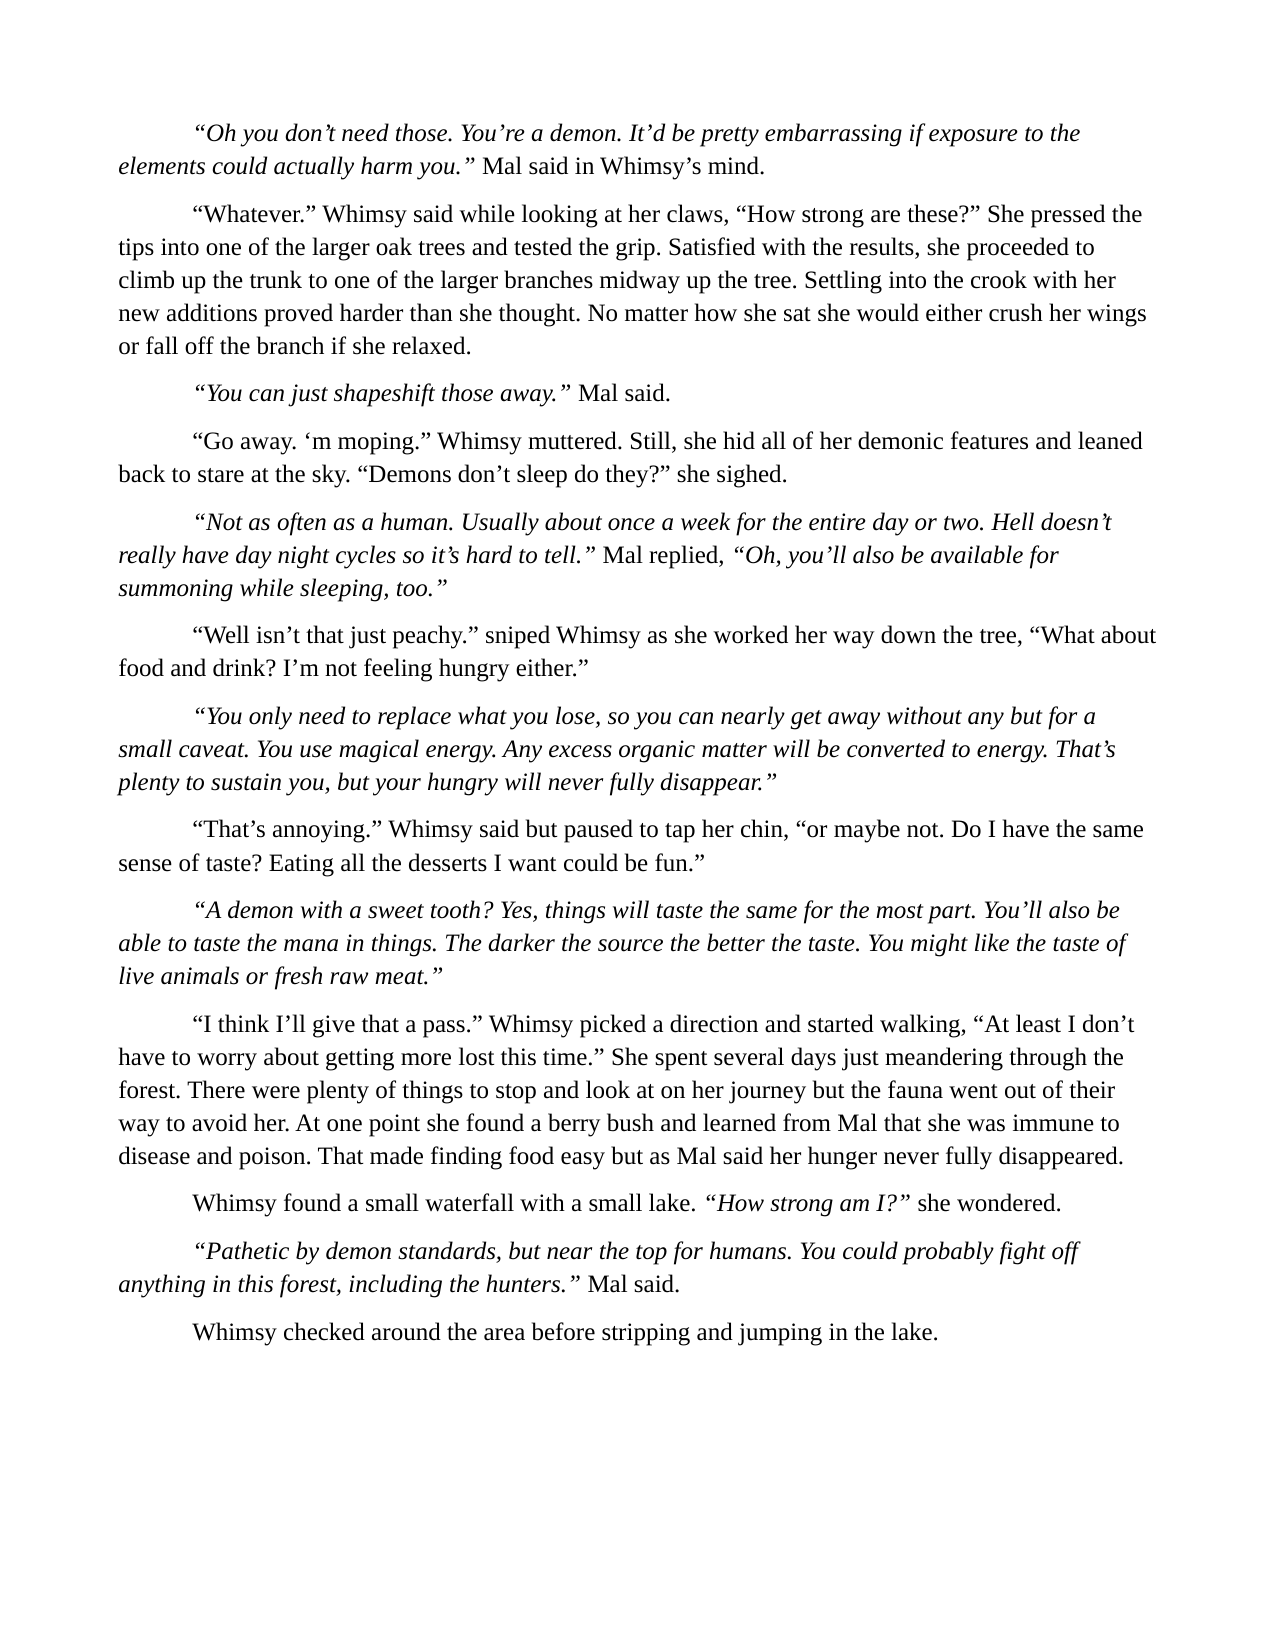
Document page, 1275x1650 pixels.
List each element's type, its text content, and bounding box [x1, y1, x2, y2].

text “Not as often as a human. Usually about once a week for the entire day or two. Hell doesn’t really have day night cycles so it’s hard to tell.” Mal replied, “Oh, you’ll also be available for summoning while sleeping, too.” [118, 507, 1157, 601]
text Whimsy found a small waterfall with a small lake. “How strong am I?” she wondered. [118, 1188, 1157, 1217]
text “You can just shapeshift those away.” Mal said. [118, 378, 1157, 407]
text “I think I’ll give that a pass.” Whimsy picked a direction and started walking, “At least I don’t have to worry about getting more lost this time.” She spent several days just meandering through the forest. There were plenty of things to stop and look at on her journey but the fauna went out of their way to avoid her. At one point she found a berry bush and learned from Mal that she was immune to disease and poison. That made finding food easy but as Mal said her hunger never fully disappeared. [118, 1009, 1157, 1170]
text “Whatever.” Whimsy said while looking at her claws, “How strong are these?” She pressed the tips into one of the larger oak trees and tested the grip. Satisfied with the results, she proceeded to climb up the trunk to one of the larger branches midway up the tree. Settling into the crook with her new additions proved harder than she thought. No matter how she sat she would either crush her wings or fall off the branch if she relaxed. [118, 199, 1157, 359]
text “Pathetic by demon standards, but near the top for humans. You could probably fight off anything in this forest, including the hunters.” Mal said. [118, 1236, 1157, 1298]
text “A demon with a sweet tooth? Yes, things will taste the same for the most part. You’ll also be able to taste the mana in things. The darker the source the better the taste. You might like the taste of live animals or fresh raw meat.” [118, 895, 1157, 990]
text “You only need to replace what you lose, so you can nearly get away without any but for a small caveat. You use magical energy. Any excess organic matter will be converted to energy. That’s plenty to sustain you, but your hungry will never fully disappear.” [118, 701, 1157, 796]
text “Well isn’t that just peachy.” sniped Whimsy as she worked her way down the tree, “What about food and drink? I’m not feeling hungry either.” [118, 620, 1157, 682]
text “Go away. ‘m moping.” Whimsy muttered. Still, she hid all of her demonic features and leaned back to stare at the sky. “Demons don’t sleep do they?” she sighed. [118, 426, 1157, 488]
text “That’s annoying.” Whimsy said but paused to tap her chin, “or maybe not. Do I have the same sense of taste? Eating all the desserts I want could be fun.” [118, 814, 1157, 876]
text “Oh you don’t need those. You’re a demon. It’d be pretty embarrassing if exposure to the elements could actually harm you.” Mal said in Whimsy’s mind. [118, 118, 1157, 180]
text Whimsy checked around the area before stripping and jumping in the lake. [118, 1317, 1157, 1346]
